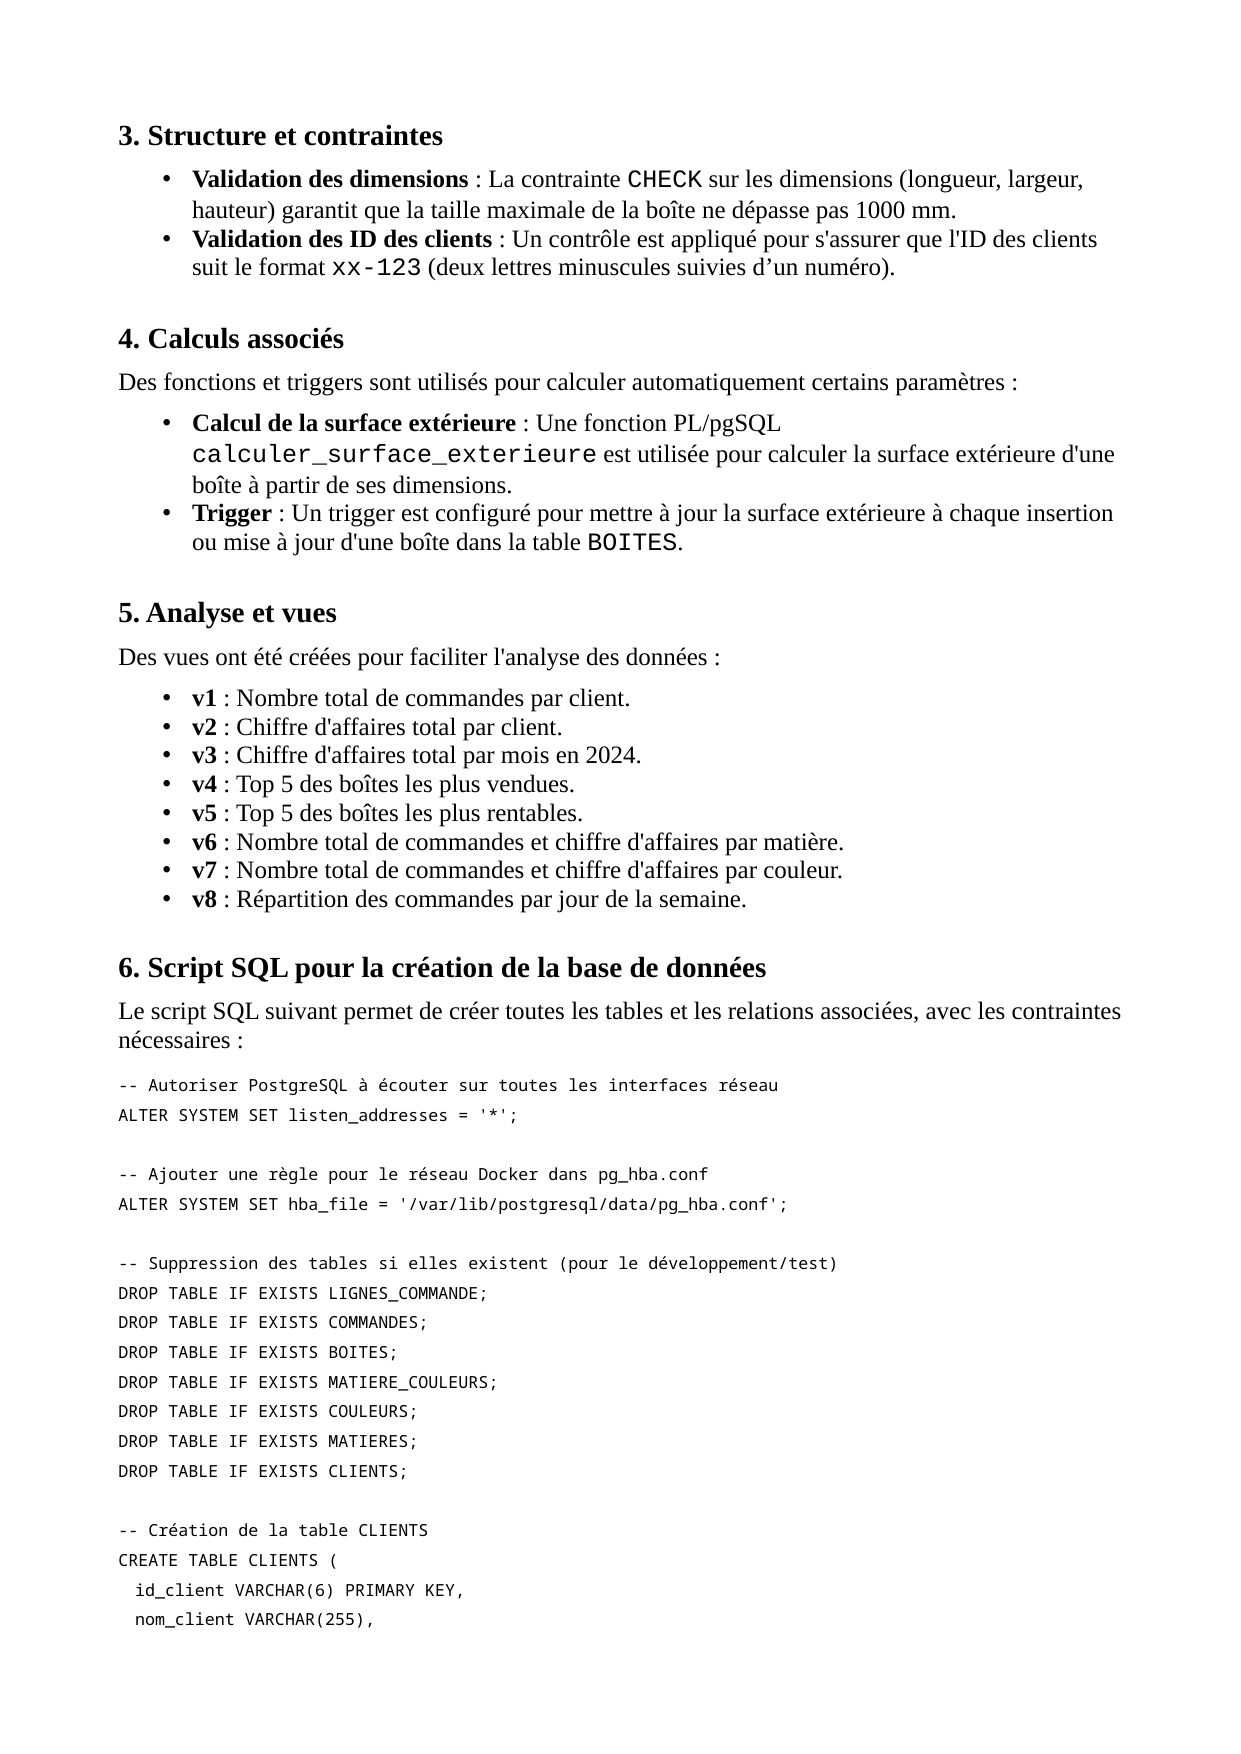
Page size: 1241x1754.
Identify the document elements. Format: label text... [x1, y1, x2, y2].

list v3 : Chiffre d'affaires total par mois en 2024. [162, 740, 1122, 769]
list v8 : Répartition des commandes par jour de la semaine. [162, 884, 1122, 913]
text DROP TABLE IF EXISTS COULEURS; [118, 1393, 1122, 1423]
list Validation des ID des clients : Un contrôle est appliqué pour s'assurer que l'ID des clients suit le format xx-123 (deux lettres minuscules suivies d’un numéro). [162, 224, 1122, 283]
text -- Suppression des tables si elles existent (pour le développement/test) [118, 1244, 1122, 1274]
text ALTER SYSTEM SET listen_addresses = '*'; [118, 1096, 1122, 1126]
text DROP TABLE IF EXISTS CLIENTS; [118, 1452, 1122, 1482]
text DROP TABLE IF EXISTS BOITES; [118, 1334, 1122, 1363]
text -- Création de la table CLIENTS [118, 1512, 1122, 1541]
subtitle 5. Analyse et vues [118, 596, 1122, 629]
subtitle 4. Calculs associés [118, 321, 1122, 354]
list v1 : Nombre total de commandes par client. [162, 683, 1122, 712]
subtitle 6. Script SQL pour la création de la base de données [118, 950, 1122, 984]
text nom_client VARCHAR(255), [118, 1601, 1122, 1631]
text -- Autoriser PostgreSQL à écouter sur toutes les interfaces réseau [118, 1066, 1122, 1096]
list v2 : Chiffre d'affaires total par client. [162, 712, 1122, 740]
text -- Ajouter une règle pour le réseau Docker dans pg_hba.conf [118, 1156, 1122, 1185]
text Des vues ont été créées pour faciliter l'analyse des données : [118, 642, 1122, 670]
list Trigger : Un trigger est configuré pour mettre à jour la surface extérieure à chaque insertion ou mise à jour d'une boîte dans la table BOITES. [162, 498, 1122, 558]
list v6 : Nombre total de commandes et chiffre d'affaires par matière. [162, 827, 1122, 855]
text DROP TABLE IF EXISTS MATIERE_COULEURS; [118, 1363, 1122, 1393]
list v7 : Nombre total de commandes et chiffre d'affaires par couleur. [162, 855, 1122, 884]
text CREATE TABLE CLIENTS ( [118, 1541, 1122, 1571]
list Calcul de la surface extérieure : Une fonction PL/pgSQL calculer_surface_exterieure est utilisée pour calculer la surface extérieure d'une boîte à partir de ses dimensions. [162, 408, 1122, 498]
text Des fonctions et triggers sont utilisés pour calculer automatiquement certains paramètres : [118, 367, 1122, 396]
text DROP TABLE IF EXISTS COMMANDES; [118, 1304, 1122, 1334]
subtitle 3. Structure et contraintes [118, 118, 1122, 152]
text Le script SQL suivant permet de créer toutes les tables et les relations associées, avec les contraintes nécessaires : [118, 996, 1122, 1054]
text id_client VARCHAR(6) PRIMARY KEY, [118, 1571, 1122, 1601]
list v4 : Top 5 des boîtes les plus vendues. [162, 769, 1122, 798]
text DROP TABLE IF EXISTS LIGNES_COMMANDE; [118, 1274, 1122, 1304]
list Validation des dimensions : La contrainte CHECK sur les dimensions (longueur, largeur, hauteur) garantit que la taille maximale de la boîte ne dépasse pas 1000 mm. [162, 164, 1122, 224]
text DROP TABLE IF EXISTS MATIERES; [118, 1423, 1122, 1452]
text ALTER SYSTEM SET hba_file = '/var/lib/postgresql/data/pg_hba.conf'; [118, 1185, 1122, 1215]
list v5 : Top 5 des boîtes les plus rentables. [162, 798, 1122, 827]
